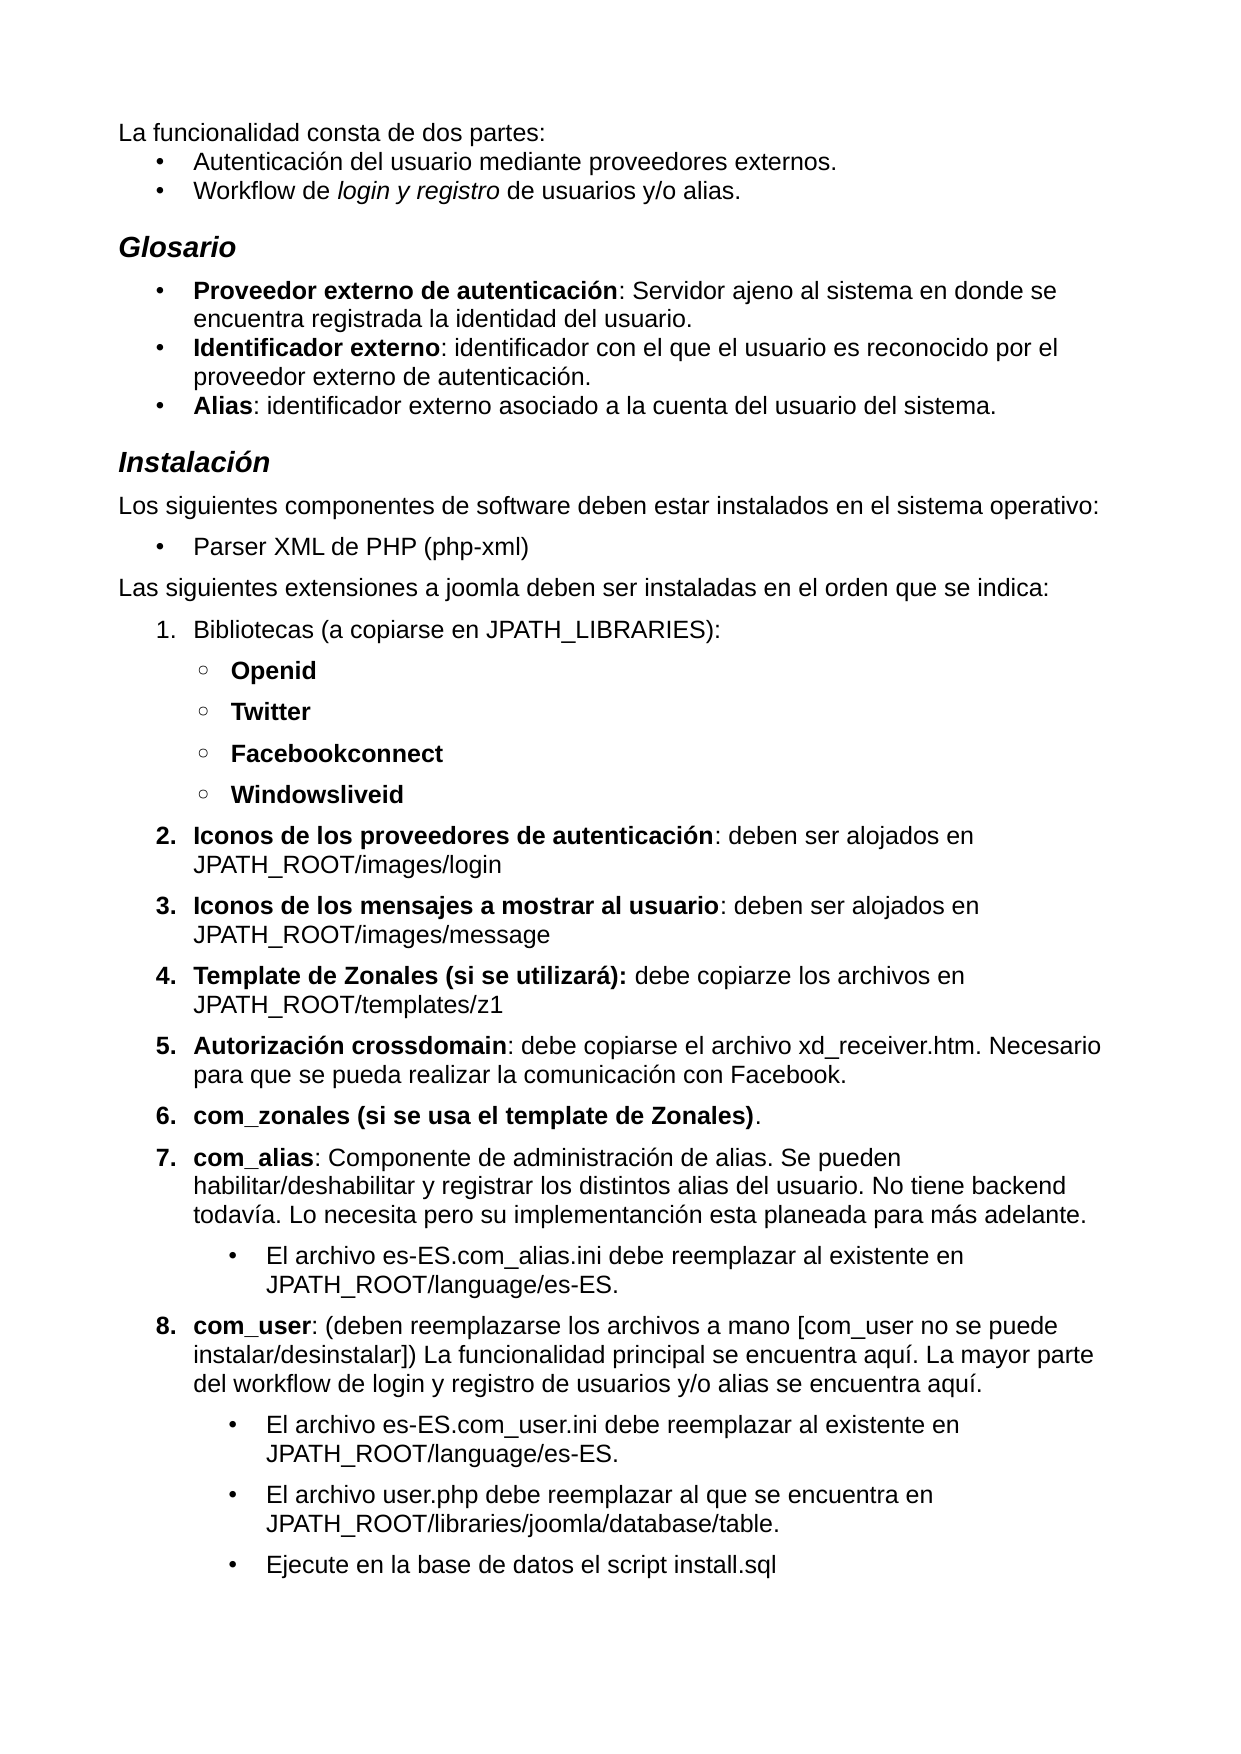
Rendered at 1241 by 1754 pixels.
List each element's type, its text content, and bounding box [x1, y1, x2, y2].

list El archivo es-ES.com_alias.ini debe reemplazar al existente en JPATH_ROOT/language/es-ES. [228, 1241, 1122, 1299]
text Los siguientes componentes de software deben estar instalados en el sistema operativo: [118, 491, 1122, 519]
list Openid [193, 656, 1122, 685]
subtitle Glosario [118, 229, 1122, 263]
list Autorización crossdomain: debe copiarse el archivo xd_receiver.htm. Necesario para que se pueda realizar la comunicación con Facebook. [156, 1031, 1122, 1089]
list Identificador externo: identificador con el que el usuario es reconocido por el proveedor externo de autenticación. [156, 333, 1122, 391]
subtitle Instalación [118, 445, 1122, 478]
list Ejecute en la base de datos el script install.sql [228, 1550, 1122, 1579]
list Workflow de login y registro de usuarios y/o alias. [156, 176, 1122, 204]
list Alias: identificador externo asociado a la cuenta del usuario del sistema. [156, 391, 1122, 420]
list Twitter [193, 697, 1122, 726]
list Iconos de los mensajes a mostrar al usuario: deben ser alojados en JPATH_ROOT/images/message [156, 891, 1122, 949]
list Iconos de los proveedores de autenticación: deben ser alojados en JPATH_ROOT/images/login [156, 821, 1122, 879]
list El archivo es-ES.com_user.ini debe reemplazar al existente en JPATH_ROOT/language/es-ES. [228, 1410, 1122, 1468]
list Parser XML de PHP (php-xml) [156, 532, 1122, 561]
list Autenticación del usuario mediante proveedores externos. [156, 147, 1122, 176]
list Template de Zonales (si se utilizará): debe copiarze los archivos en JPATH_ROOT/templates/z1 [156, 961, 1122, 1019]
list com_zonales (si se usa el template de Zonales). [156, 1101, 1122, 1130]
text La funcionalidad consta de dos partes: [118, 118, 1122, 147]
list Proveedor externo de autenticación: Servidor ajeno al sistema en donde se encuentra registrada la identidad del usuario. [156, 276, 1122, 333]
list com_user: (deben reemplazarse los archivos a mano [com_user no se puede instalar/desinstalar]) La funcionalidad principal se encuentra aquí. La mayor parte del workflow de login y registro de usuarios y/o alias se encuentra aquí. [156, 1311, 1122, 1398]
list El archivo user.php debe reemplazar al que se encuentra en JPATH_ROOT/libraries/joomla/database/table. [228, 1480, 1122, 1538]
list Facebookconnect [193, 738, 1122, 767]
list com_alias: Componente de administración de alias. Se pueden habilitar/deshabilitar y registrar los distintos alias del usuario. No tiene backend todavía. Lo necesita pero su implementanción esta planeada para más adelante. [156, 1142, 1122, 1229]
list Windowsliveid [193, 780, 1122, 809]
list Bibliotecas (a copiarse en JPATH_LIBRARIES): [156, 614, 1122, 643]
text Las siguientes extensiones a joomla deben ser instaladas en el orden que se indica: [118, 573, 1122, 602]
